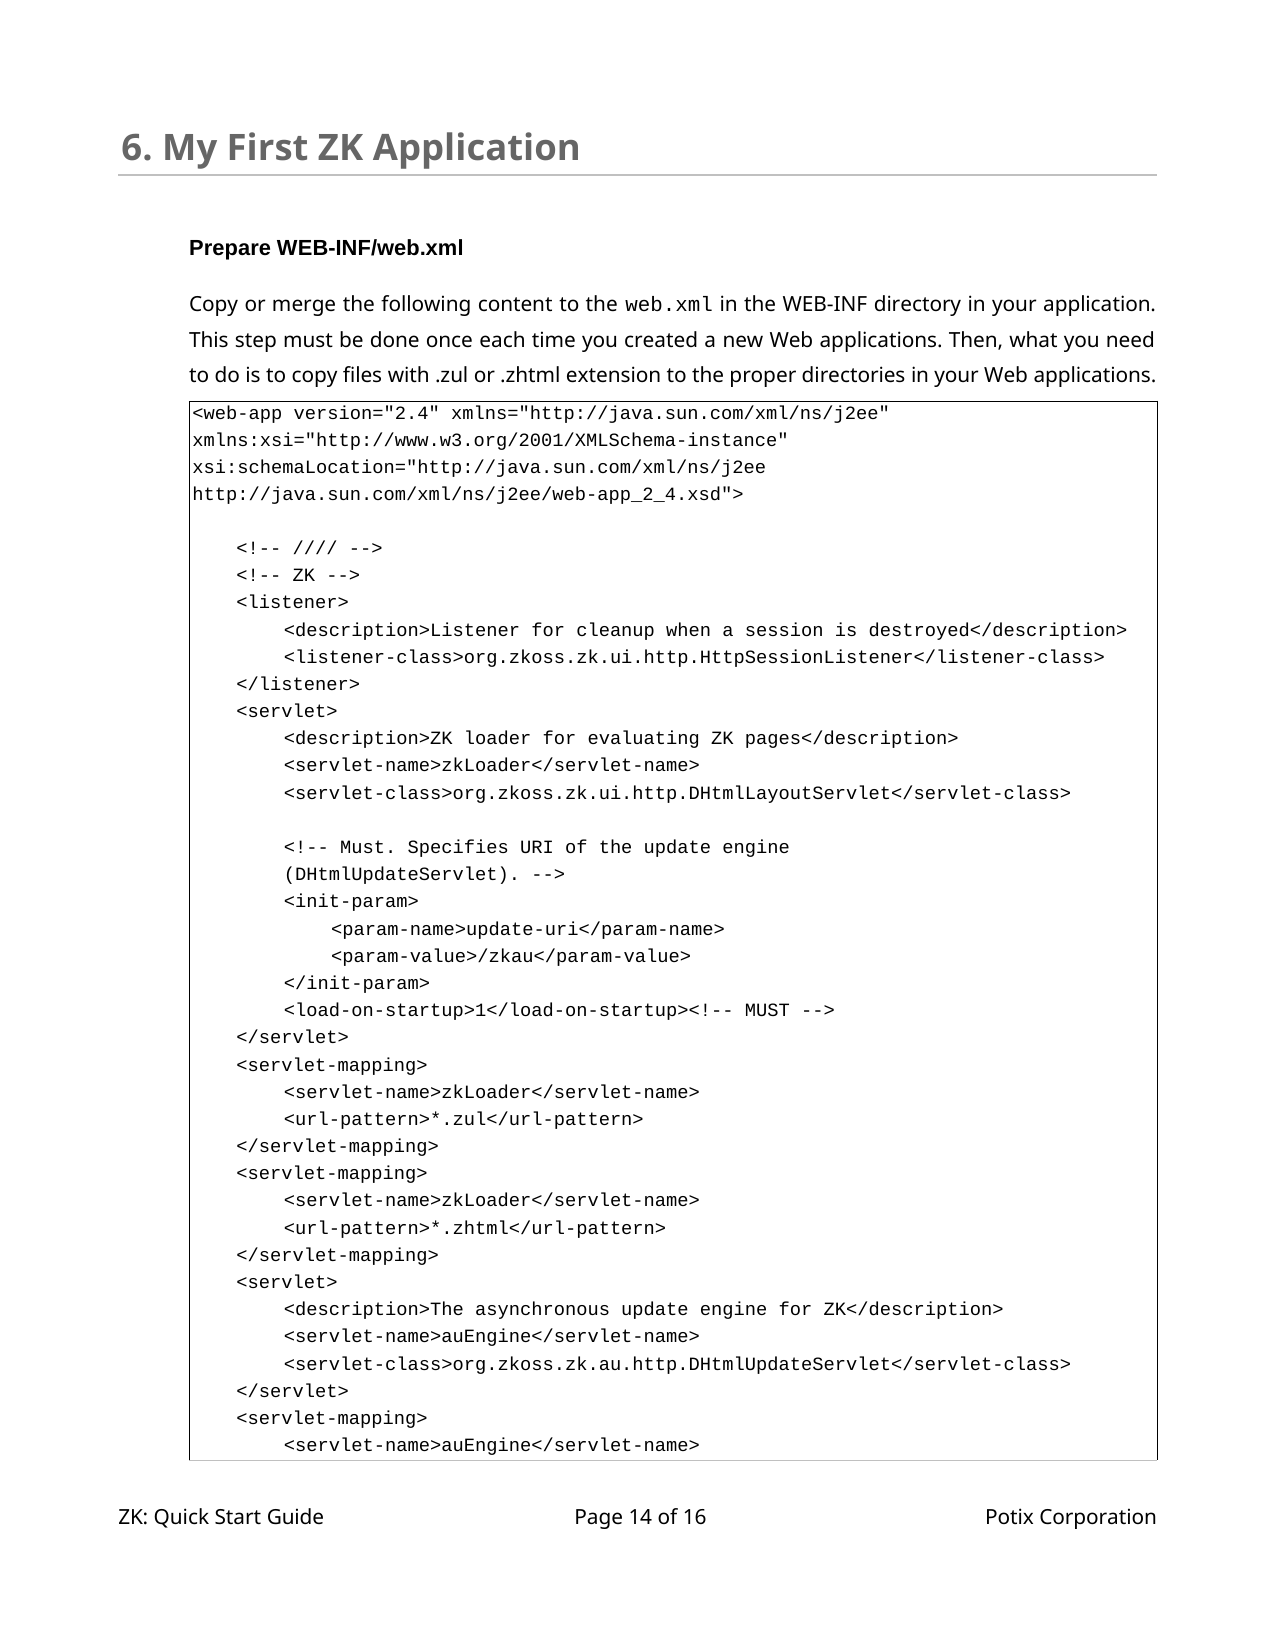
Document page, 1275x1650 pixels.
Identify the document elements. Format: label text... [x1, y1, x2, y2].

text <param-value>/zkau</param-value> [190, 944, 1157, 968]
text </servlet-mapping> [190, 1243, 1157, 1267]
text <init-param> [190, 889, 1157, 913]
text <!-- Must. Specifies URI of the update engine [190, 835, 1157, 859]
text <servlet-class>org.zkoss.zk.ui.http.DHtmlLayoutServlet</servlet-class> [190, 781, 1157, 805]
text xsi:schemaLocation="http://java.sun.com/xml/ns/j2ee http://java.sun.com/xml/ns/j2ee/web-app_2_4.xsd"> [190, 455, 1157, 506]
text </init-param> [190, 971, 1157, 995]
text xmlns:xsi="http://www.w3.org/2001/XMLSchema-instance" [190, 428, 1157, 452]
text <servlet-name>auEngine</servlet-name> [190, 1324, 1157, 1348]
text </servlet> [190, 1025, 1157, 1049]
text <servlet-class>org.zkoss.zk.au.http.DHtmlUpdateServlet</servlet-class> [190, 1351, 1157, 1376]
text <servlet-mapping> [190, 1052, 1157, 1077]
text <description>Listener for cleanup when a session is destroyed</description> [190, 617, 1157, 642]
text <url-pattern>*.zhtml</url-pattern> [190, 1216, 1157, 1240]
text <servlet-name>zkLoader</servlet-name> [190, 1079, 1157, 1104]
text <servlet-mapping> [190, 1406, 1157, 1430]
text <description>The asynchronous update engine for ZK</description> [190, 1297, 1157, 1321]
text </listener> [190, 672, 1157, 696]
text <!-- //// --> [190, 536, 1157, 560]
text <servlet-name>zkLoader</servlet-name> [190, 1188, 1157, 1213]
text <listener-class>org.zkoss.zk.ui.http.HttpSessionListener</listener-class> [190, 644, 1157, 669]
text <listener> [190, 590, 1157, 614]
text <servlet-mapping> [190, 1161, 1157, 1185]
text </servlet-mapping> [190, 1134, 1157, 1158]
text <url-pattern>*.zul</url-pattern> [190, 1107, 1157, 1131]
text <servlet> [190, 1270, 1157, 1294]
text <description>ZK loader for evaluating ZK pages</description> [190, 726, 1157, 750]
subtitle 6. My First ZK Application [118, 118, 1157, 174]
text <!-- ZK --> [190, 563, 1157, 587]
subtitle Prepare WEB-INF/web.xml [189, 235, 1157, 260]
text </servlet> [190, 1379, 1157, 1403]
text <servlet> [190, 699, 1157, 723]
text <servlet-name>auEngine</servlet-name> [190, 1433, 1157, 1460]
text <load-on-startup>1</load-on-startup><!-- MUST --> [190, 998, 1157, 1022]
text Copy or merge the following content to the web.xml in the WEB-INF directory in your application. This step must be done once each time you created a new Web applications. Then, what you need to do is to copy files with .zul or .zhtml extension to the proper directories in your Web applications. [189, 289, 1157, 388]
text (DHtmlUpdateServlet). --> [190, 862, 1157, 886]
text <web-app version="2.4" xmlns="http://java.sun.com/xml/ns/j2ee" [190, 402, 1157, 425]
text <servlet-name>zkLoader</servlet-name> [190, 753, 1157, 778]
text <param-name>update-uri</param-name> [190, 916, 1157, 941]
